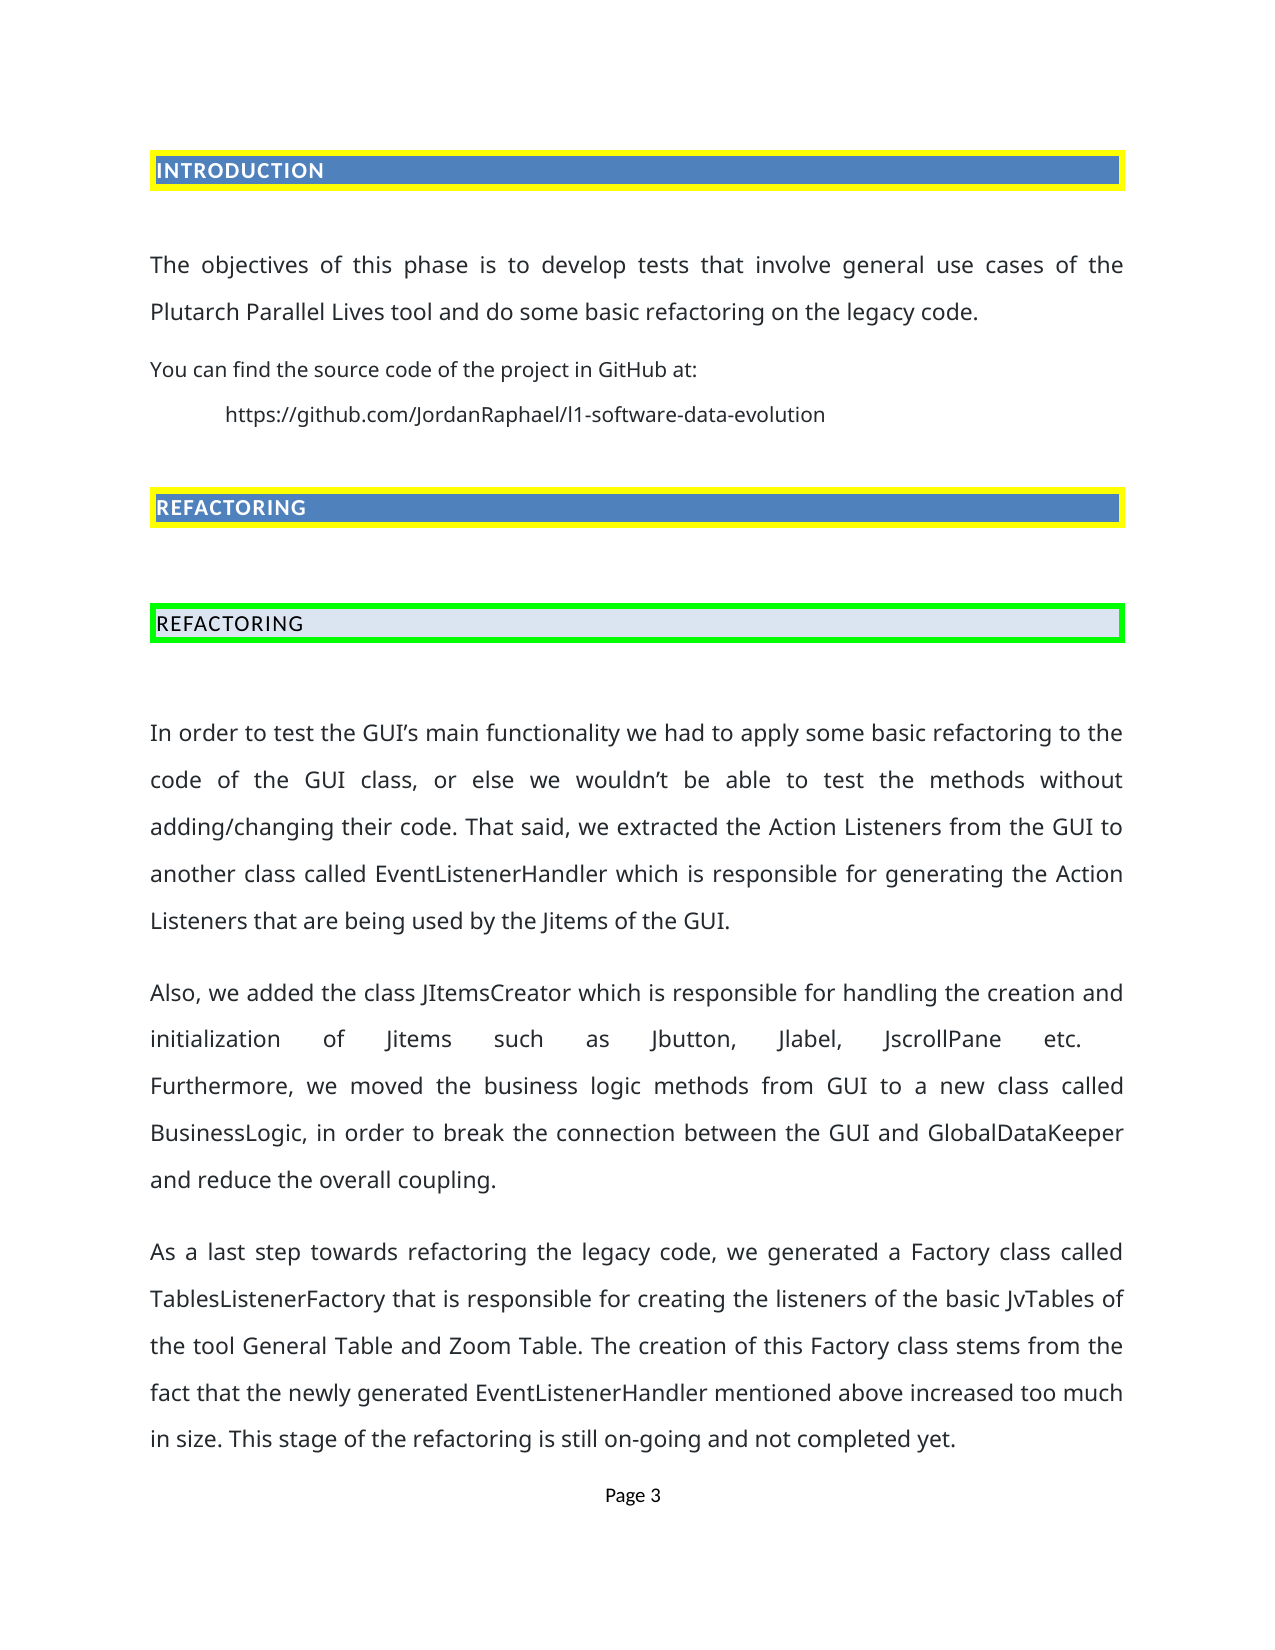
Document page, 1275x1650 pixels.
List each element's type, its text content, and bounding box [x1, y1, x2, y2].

text https://github.com/JordanRaphael/l1-software-data-evolution [150, 401, 1125, 429]
subtitle Refactoring [156, 609, 1119, 637]
text As a last step towards refactoring the legacy code, we generated a Factory class called TablesListenerFactory that is responsible for creating the listeners of the basic JvTables of the tool General Table and Zoom Table. The creation of this Factory class stems from the fact that the newly generated EventListenerHandler mentioned above increased too much in size. This stage of the refactoring is still on-going and not completed yet. [150, 1236, 1125, 1455]
text In order to test the GUI’s main functionality we had to apply some basic refactoring to the code of the GUI class, or else we wouldn’t be able to test the methods without adding/changing their code. That said, we extracted the Action Listeners from the GUI to another class called EventListenerHandler which is responsible for generating the Action Listeners that are being used by the Jitems of the GUI. [150, 717, 1125, 936]
subtitle Refactoring [156, 494, 1119, 522]
subtitle Introduction [156, 156, 1119, 184]
text You can find the source code of the project in GitHub at: [150, 355, 1125, 384]
text The objectives of this phase is to develop tests that involve general use cases of the Plutarch Parallel Lives tool and do some basic refactoring on the legacy code. [150, 249, 1125, 327]
text Also, we added the class JItemsCreator which is responsible for handling the creation and initialization of Jitems such as Jbutton, Jlabel, JscrollPane etc. Furthermore, we moved the business logic methods from GUI to a new class called BusinessLogic, in order to break the connection between the GUI and GlobalDataKeeper and reduce the overall coupling. [150, 977, 1125, 1195]
